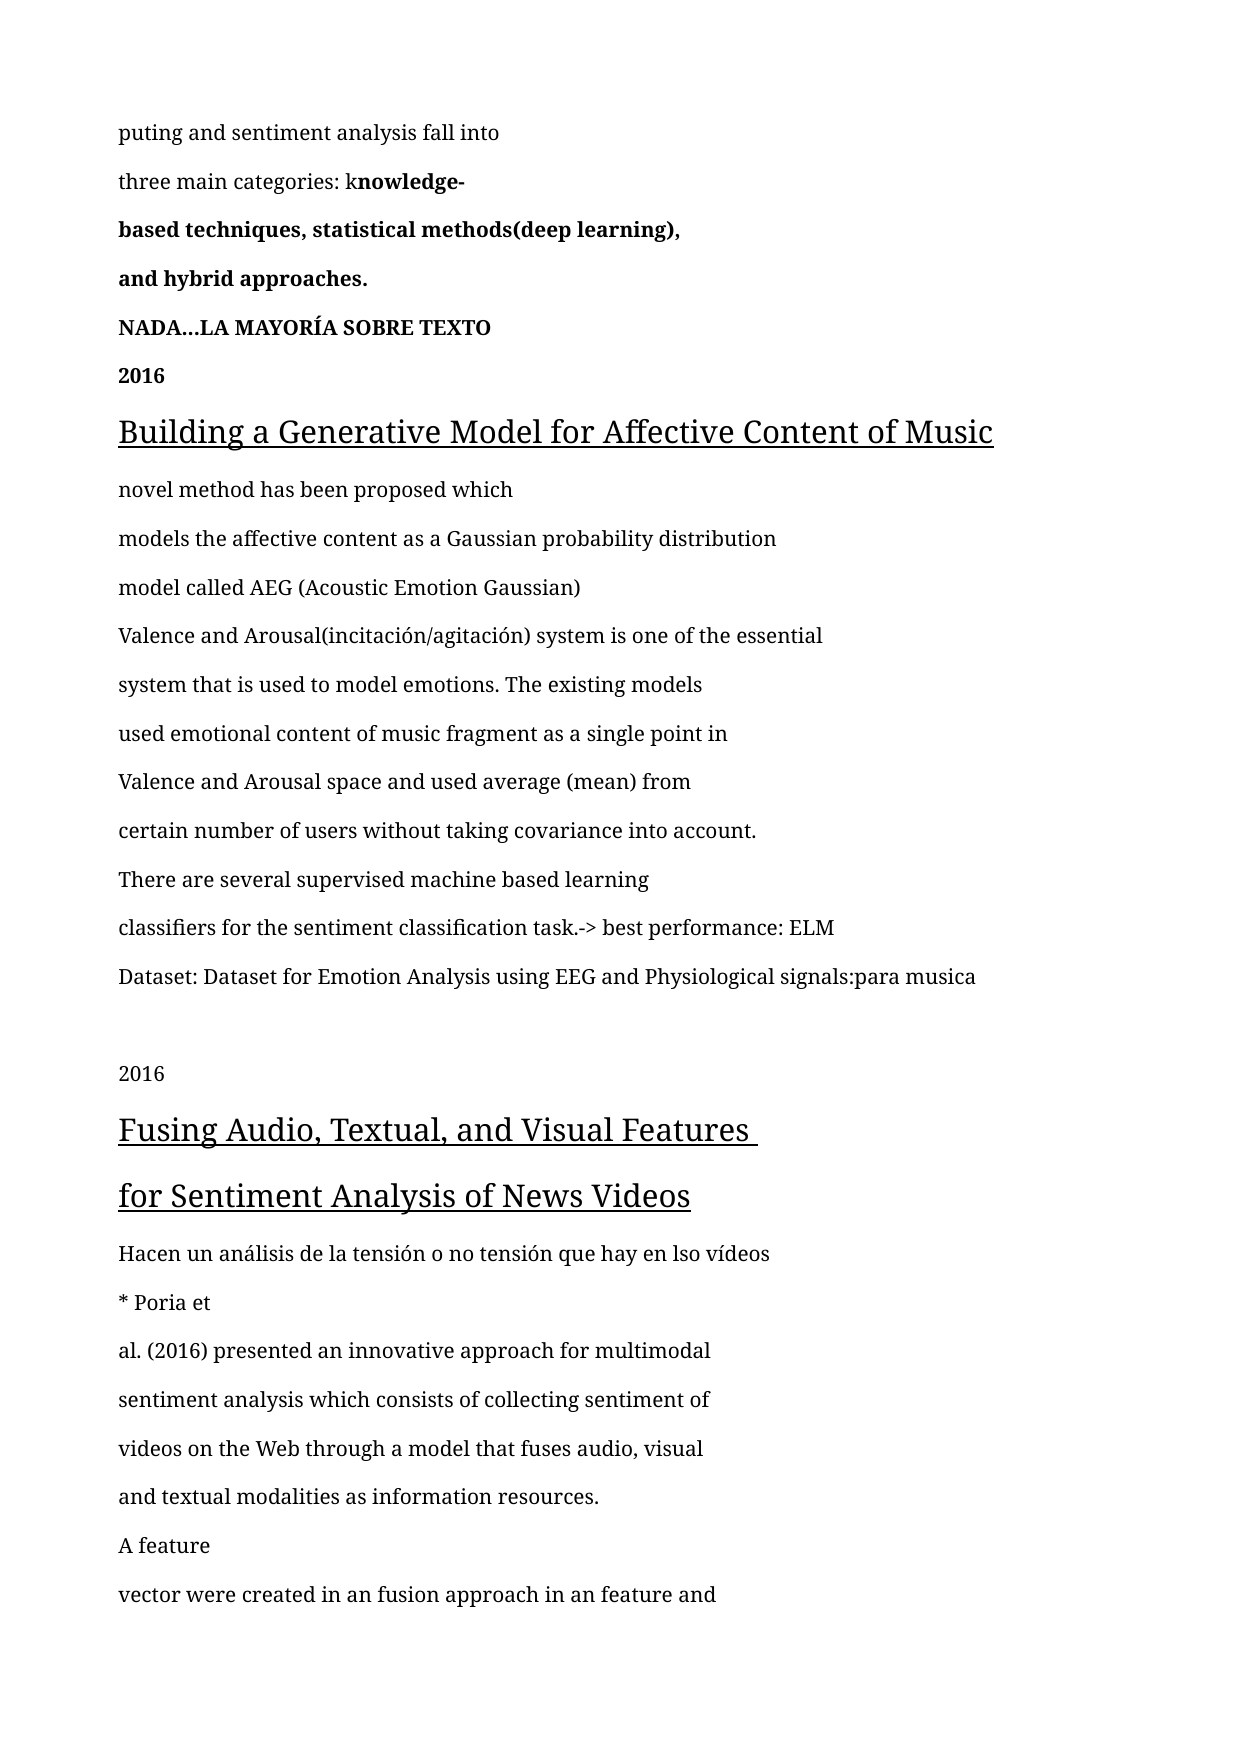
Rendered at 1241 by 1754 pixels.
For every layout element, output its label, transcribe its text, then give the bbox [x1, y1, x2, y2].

text classifiers for the sentiment classification task.-> best performance: ELM [118, 913, 1122, 942]
text and hybrid approaches. [118, 264, 1122, 292]
text Valence and Arousal(incitación/agitación) system is one of the essential [118, 622, 1122, 650]
text vector were created in an fusion approach in an feature and [118, 1580, 1122, 1608]
text based techniques, statistical methods(deep learning), [118, 215, 1122, 244]
text al. (2016) presented an innovative approach for multimodal [118, 1337, 1122, 1365]
text sentiment analysis which consists of collecting sentiment of [118, 1385, 1122, 1414]
text 2016 [118, 361, 1122, 390]
text puting and sentiment analysis fall into [118, 118, 1122, 147]
text model called AEG (Acoustic Emotion Gaussian) [118, 573, 1122, 601]
text There are several supervised machine based learning [118, 865, 1122, 893]
text Dataset: Dataset for Emotion Analysis using EEG and Physiological signals:para musica [118, 962, 1122, 991]
text Valence and Arousal space and used average (mean) from [118, 767, 1122, 796]
text videos on the Web through a model that fuses audio, visual [118, 1434, 1122, 1462]
text 2016 [118, 1059, 1122, 1088]
text three main categories: knowledge- [118, 167, 1122, 195]
text novel method has been proposed which [118, 476, 1122, 504]
text Building a Generative Model for Affective Content of Music [118, 410, 1122, 453]
text system that is used to model emotions. The existing models [118, 670, 1122, 699]
text A feature [118, 1531, 1122, 1559]
text Fusing Audio, Textual, and Visual Features [118, 1108, 1122, 1151]
text for Sentiment Analysis of News Videos [118, 1174, 1122, 1216]
text * Poria et [118, 1288, 1122, 1316]
text and textual modalities as information resources. [118, 1482, 1122, 1511]
text certain number of users without taking covariance into account. [118, 816, 1122, 844]
text NADA...LA MAYORÍA SOBRE TEXTO [118, 313, 1122, 341]
text models the affective content as a Gaussian probability distribution [118, 524, 1122, 553]
text used emotional content of music fragment as a single point in [118, 719, 1122, 747]
text Hacen un análisis de la tensión o no tensión que hay en lso vídeos [118, 1239, 1122, 1268]
